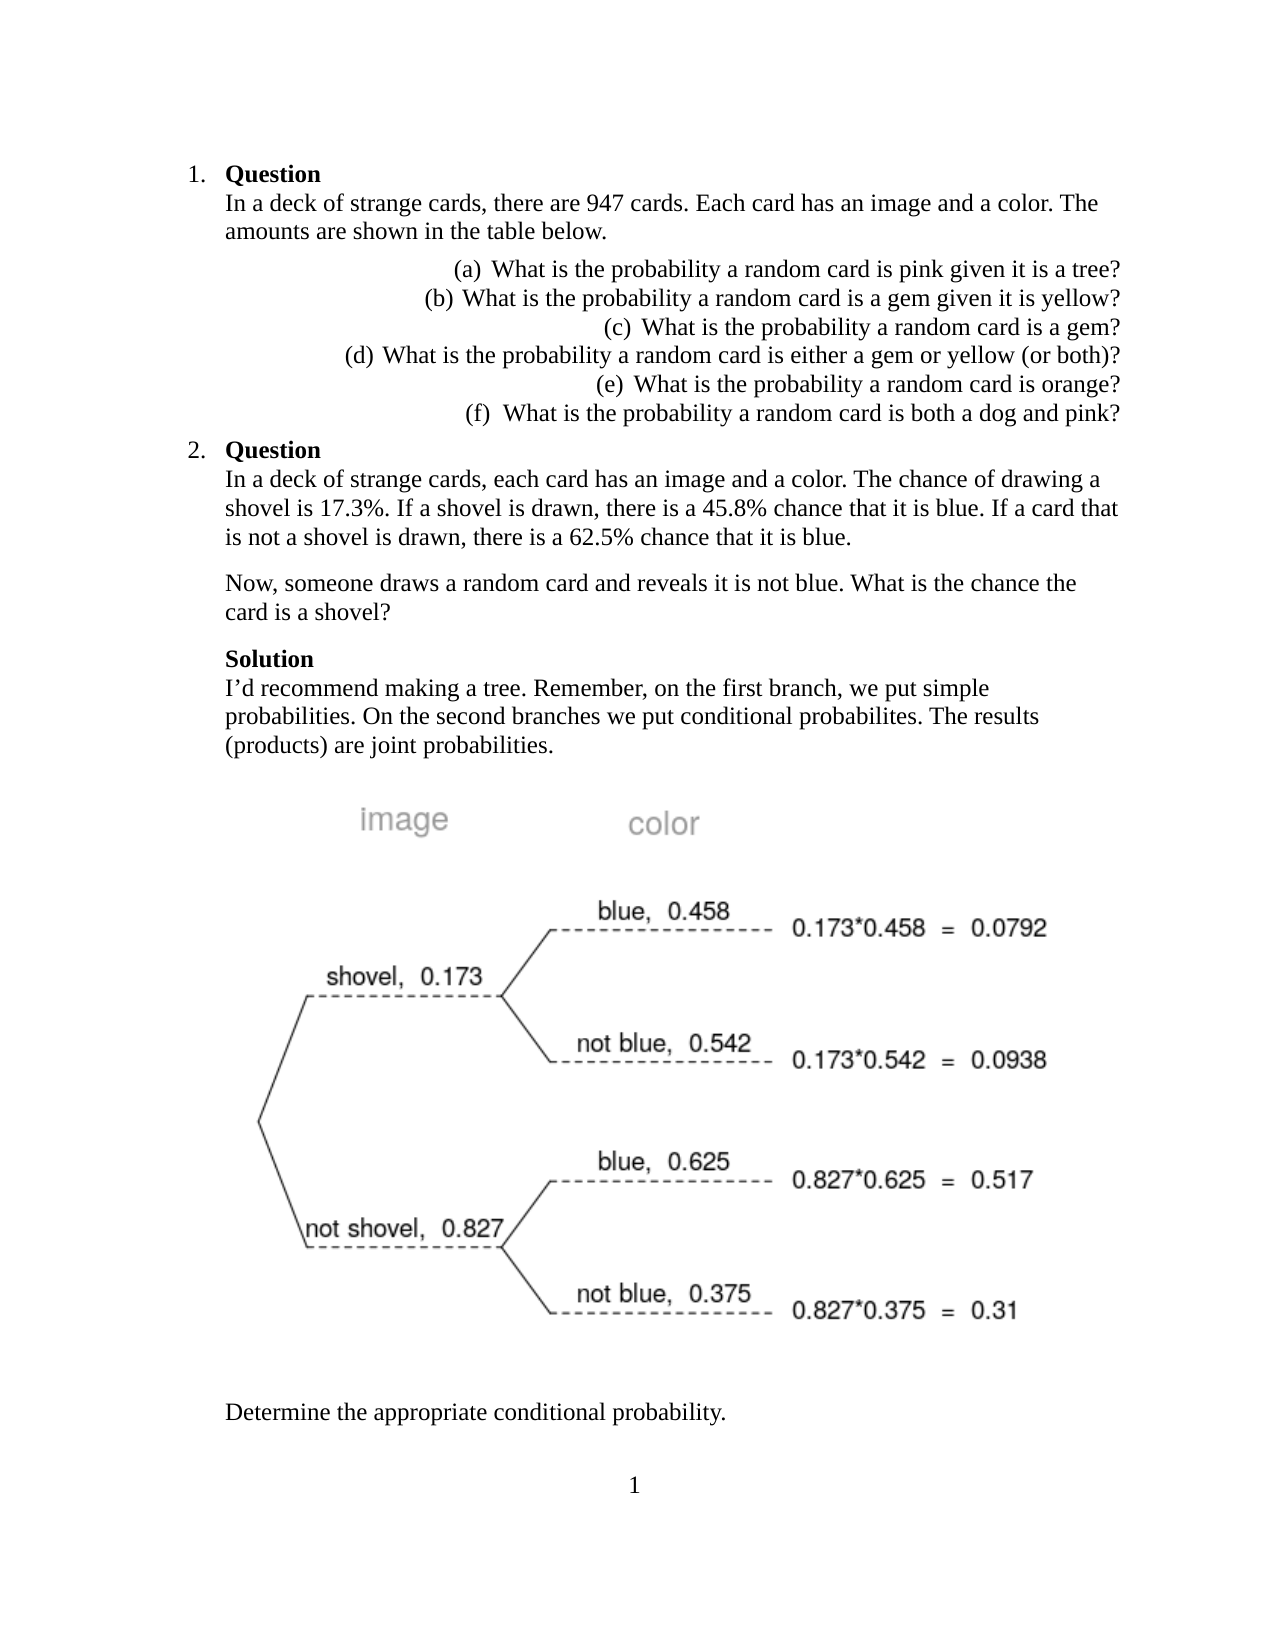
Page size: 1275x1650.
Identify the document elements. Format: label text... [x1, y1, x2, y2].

list What is the probability a random card is either a gem or yellow (or both)? [229, 340, 1121, 369]
list Solution I’d recommend making a tree. Remember, on the first branch, we put simple probabilities. On the second branches we put conditional probabilites. The results (products) are joint probabilities. [187, 644, 1125, 759]
list What is the probability a random card is a gem? [229, 312, 1121, 340]
list What is the probability a random card is orange? [229, 369, 1121, 398]
list Determine the appropriate conditional probability. [187, 1397, 1125, 1426]
list What is the probability a random card is pink given it is a tree? [229, 254, 1121, 283]
picture [225, 776, 1134, 1383]
list What is the probability a random card is a gem given it is yellow? [229, 283, 1121, 312]
list Now, someone draws a random card and reveals it is not blue. What is the chance the card is a shovel? [187, 568, 1125, 626]
list What is the probability a random card is both a dog and pink? [229, 398, 1121, 427]
list Question In a deck of strange cards, there are 947 cards. Each card has an image and a color. The amounts are shown in the table below. [187, 159, 1125, 245]
list Question In a deck of strange cards, each card has an image and a color. The chance of drawing a shovel is 17.3%. If a shovel is drawn, there is a 45.8% chance that it is blue. If a card that is not a shovel is drawn, there is a 62.5% chance that it is blue. [187, 436, 1125, 551]
